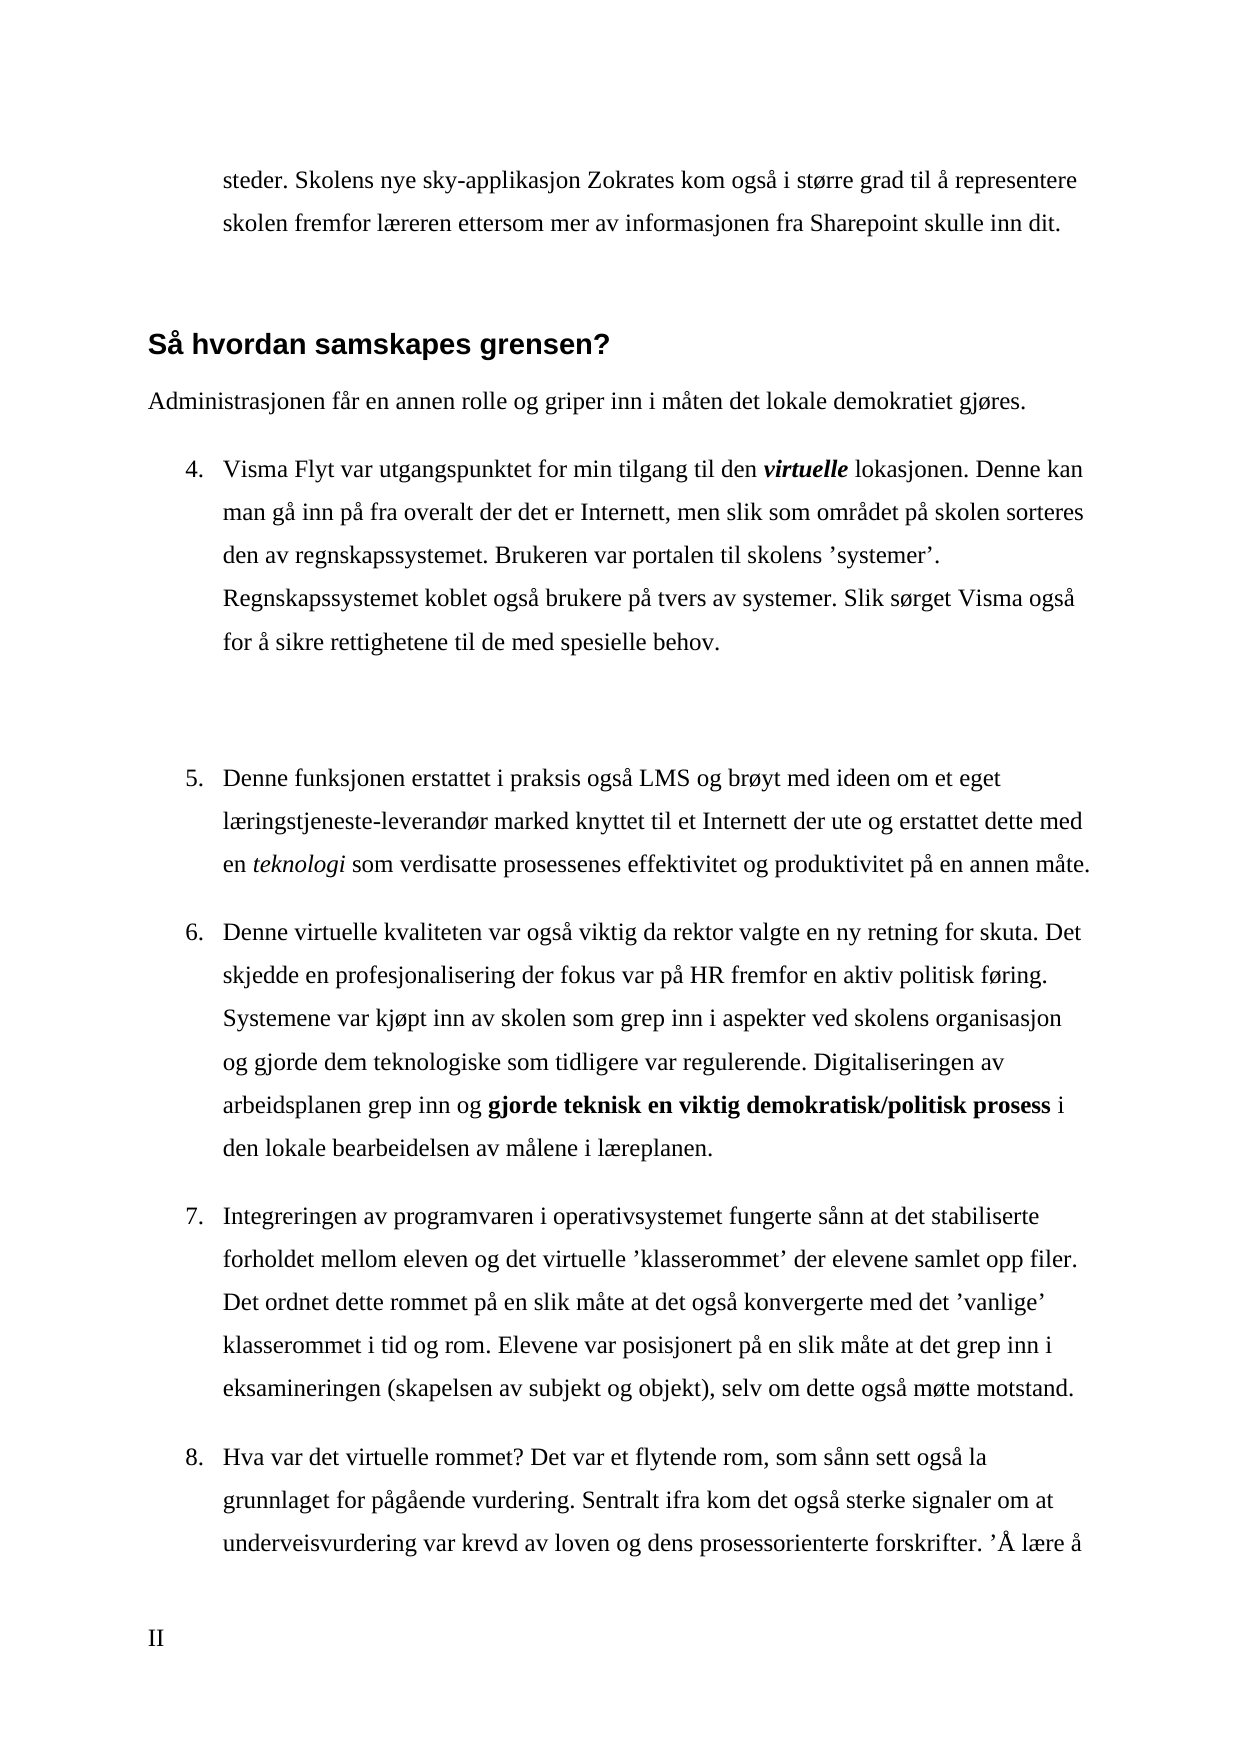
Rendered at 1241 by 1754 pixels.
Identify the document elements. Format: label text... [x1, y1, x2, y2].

subtitle Så hvordan samskapes grensen? [148, 327, 1092, 360]
list Visma Flyt var utgangspunktet for min tilgang til den virtuelle lokasjonen. Denne kan man gå inn på fra overalt der det er Internett, men slik som området på skolen sorteres den av regnskapssystemet. Brukeren var portalen til skolens ’systemer’. Regnskapssystemet koblet også brukere på tvers av systemer. Slik sørget Visma også for å sikre rettighetene til de med spesielle behov. [185, 454, 1092, 655]
list Hva var det virtuelle rommet? Det var et flytende rom, som sånn sett også la grunnlaget for pågående vurdering. Sentralt ifra kom det også sterke signaler om at underveisvurdering var krevd av loven og dens prosessorienterte forskrifter. ’Å lære å [185, 1442, 1092, 1557]
list steder. Skolens nye sky-applikasjon Zokrates kom også i større grad til å representere skolen fremfor læreren ettersom mer av informasjonen fra Sharepoint skulle inn dit. [185, 165, 1092, 237]
text Administrasjonen får en annen rolle og griper inn i måten det lokale demokratiet gjøres. [148, 386, 1092, 415]
list Denne funksjonen erstattet i praksis også LMS og brøyt med ideen om et eget læringstjeneste-leverandør marked knyttet til et Internett der ute og erstattet dette med en teknologi som verdisatte prosessenes effektivitet og produktivitet på en annen måte. [185, 763, 1092, 878]
list Denne virtuelle kvaliteten var også viktig da rektor valgte en ny retning for skuta. Det skjedde en profesjonalisering der fokus var på HR fremfor en aktiv politisk føring. Systemene var kjøpt inn av skolen som grep inn i aspekter ved skolens organisasjon og gjorde dem teknologiske som tidligere var regulerende. Digitaliseringen av arbeidsplanen grep inn og gjorde teknisk en viktig demokratisk/politisk prosess i den lokale bearbeidelsen av målene i læreplanen. [185, 917, 1092, 1162]
list Integreringen av programvaren i operativsystemet fungerte sånn at det stabiliserte forholdet mellom eleven og det virtuelle ’klasserommet’ der elevene samlet opp filer. Det ordnet dette rommet på en slik måte at det også konvergerte med det ’vanlige’ klasserommet i tid og rom. Elevene var posisjonert på en slik måte at det grep inn i eksamineringen (skapelsen av subjekt og objekt), selv om dette også møtte motstand. [185, 1201, 1092, 1402]
